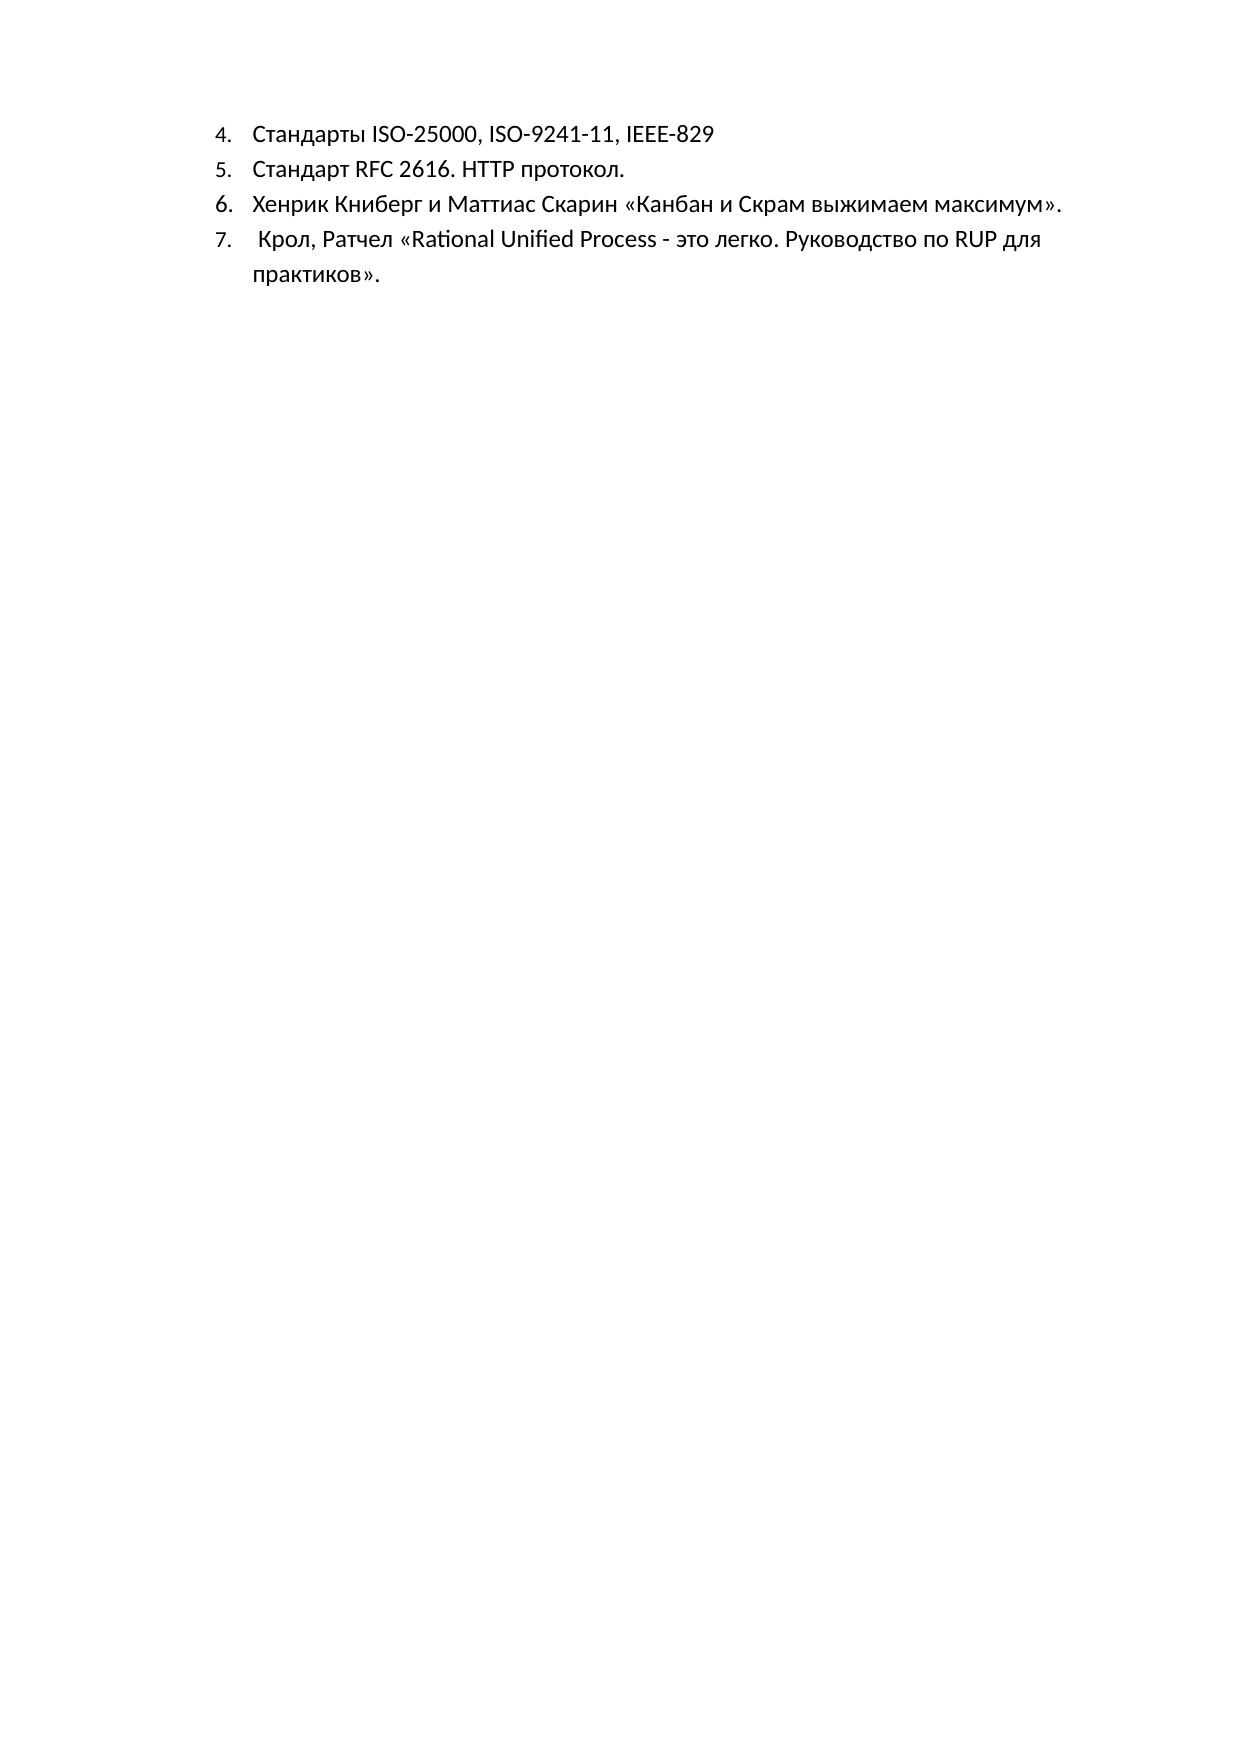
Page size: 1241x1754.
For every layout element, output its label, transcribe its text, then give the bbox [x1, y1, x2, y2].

list Стандарт RFC 2616. HTTP протокол. [215, 153, 1152, 184]
list Хенрик Книберг и Маттиас Скарин «Канбан и Скрам выжимаем максимум». [215, 188, 1152, 219]
list Крол, Ратчел «Rational Unified Process - это легко. Руководство по RUP для практиков». [215, 223, 1152, 289]
list Стандарты ISO-25000, ISO-9241-11, IEEE-829 [215, 118, 1152, 149]
